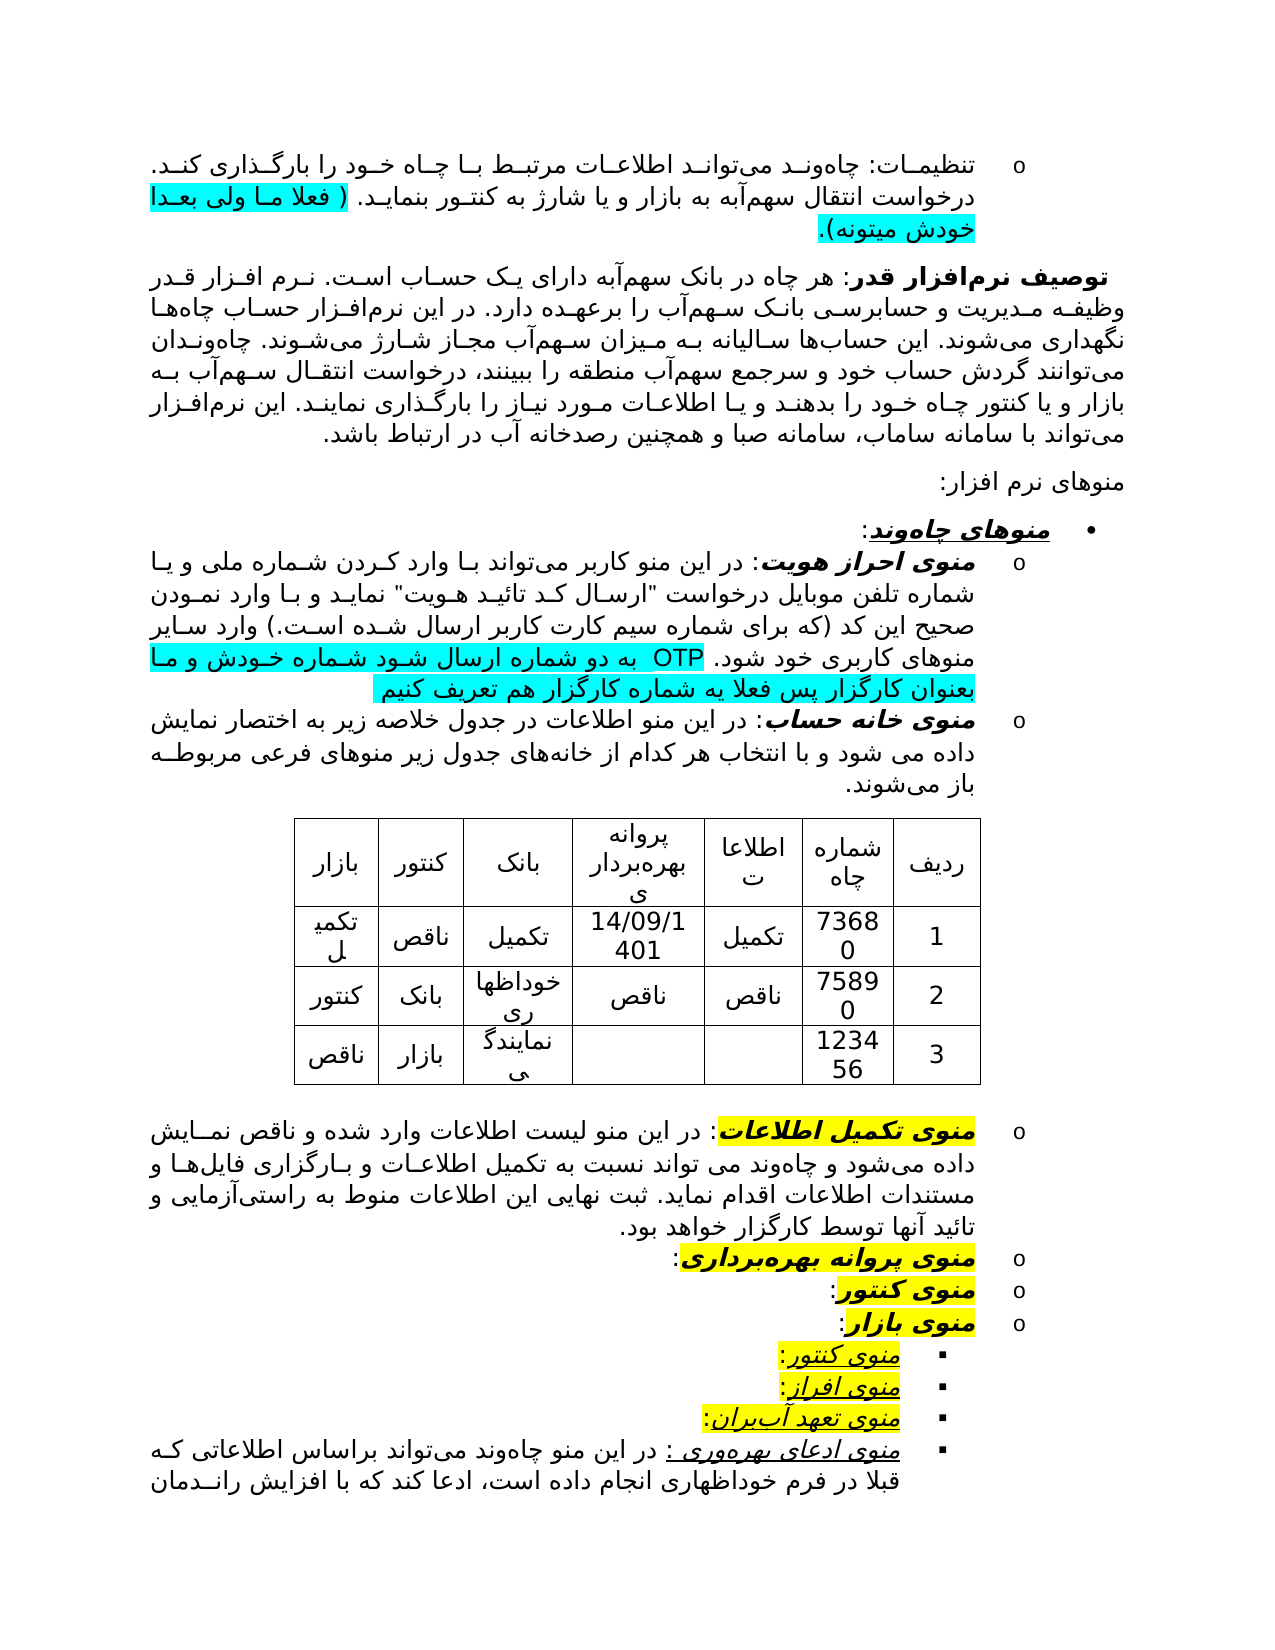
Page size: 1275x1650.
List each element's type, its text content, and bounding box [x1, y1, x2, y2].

table_cell [705, 1026, 802, 1084]
list تنظیمات: چاه‌وند می‌تواند اطلاعات مرتبط با چاه خود را بارگذاری کند. درخواست انتقال سهم‌آبه به بازار و یا شارژ به کنتور بنماید. ( فعلا ما ولی بعدا خودش میتونه). [150, 150, 1012, 243]
table_cell 123456 [803, 1026, 893, 1084]
list منوی کنتور: [150, 1341, 937, 1370]
table_header ردیف [894, 819, 980, 906]
list منوی تکمیل اطلاعات: در این منو لیست اطلاعات وارد شده و ناقص نمایش داده می‌شود و چاه‌وند می تواند نسبت به تکمیل اطلاعات و بارگزاری فایل‌ها و مستندات اطلاعات اقدام نماید. ثبت نهایی این اطلاعات منوط به راستی‌آزمایی و تائید آنها توسط کارگزار خواهد بود. [150, 1116, 1012, 1241]
list منوهای چاه‌وند: [150, 516, 1087, 545]
list منوی بازار: [150, 1308, 1012, 1338]
list منوی خانه حساب: در این منو اطلاعات در جدول خلاصه زیر به اختصار نمایش داده می شود و با انتخاب هر کدام از خانه‌های جدول زیر منوهای فرعی مربوطه باز می‌شوند. [150, 706, 1012, 799]
table_cell 73680 [803, 907, 893, 966]
list منوی کنتور: [150, 1276, 1012, 1306]
table_cell 75890 [803, 967, 893, 1025]
table_cell تکمیل [295, 907, 378, 966]
table_cell 3 [894, 1026, 980, 1084]
table_cell 2 [894, 967, 980, 1025]
table_cell 14/09/1401 [573, 907, 704, 966]
table_cell ناقص [705, 967, 802, 1025]
table_cell ناقص [573, 967, 704, 1025]
table_header شماره چاه [803, 819, 893, 906]
table_cell 1 [894, 907, 980, 966]
table_header کنتور [379, 819, 463, 906]
table_cell ناقص [379, 907, 463, 966]
list منوی احراز هویت: در این منو کاربر می‌تواند با وارد کردن شماره ملی و یا شماره تلفن موبایل درخواست "ارسال کد تائید هویت" نماید و با وارد نمودن صحیح این کد (که برای شماره سیم کارت کاربر ارسال شده است.) وارد سایر منوهای کاربری خود شود. OTP به دو شماره ارسال شود شماره خودش و ما بعنوان کارگزار پس فعلا یه شماره کارگزار هم تعریف کنیم [150, 547, 1012, 703]
table_cell تکمیل [464, 907, 572, 966]
list منوی افراز: [150, 1372, 937, 1401]
table_cell تکمیل [705, 907, 802, 966]
table_header اطلاعات [705, 819, 802, 906]
list منوی تعهد آب‌بران: [150, 1404, 937, 1433]
table_cell بازار [379, 1026, 463, 1084]
list منوی ادعای بهره‌وری : در این منو چاه‌وند می‌تواند براساس اطلاعاتی که قبلا در فرم خوداظهاری انجام داده است، ادعا کند که با افزایش راندمان و بهره‌وری با آب کمتری محصول خود را تولید کرده‌است. در این فرم متعهد می‌شود که اسناد مثبته افزایش بهره‌وری را تحویل دهد. (تا زمان تصویب شیوه‌نامه‌ای متفاوت توسط کارگروه بازار) با تایید این ادعا توسط کارگزار، چاه‌وند مجوز انتقال بخشی از سهم‌آب سالیانه خود را (در سال اول ده درصد) به بازار بهره‌وری دریافت خواهد نمود. [150, 1435, 937, 1496]
text منوهای نرم افزار: [150, 467, 1125, 497]
table_cell کنتور [295, 967, 378, 1025]
list منوی پروانه بهره‌برداری: [150, 1243, 1012, 1273]
table_header بازار [295, 819, 378, 906]
table_cell ناقص [295, 1026, 378, 1084]
text توصیف نرم‌افزار قدر: هر چاه در بانک سهم‌آبه دارای یک حساب است. نرم افزار قدر وظیفه مدیریت و حسابرسی بانک سهم‌آب را برعهده دارد. در این نرم‌افزار حساب چاه‌ها نگهداری می‌شوند. این حساب‌ها سالیانه به میزان سهم‌آب مجاز شارژ می‌شوند. چاه‌وندان می‌توانند گردش حساب خود و سرجمع سهم‌آب منطقه را ببینند، درخواست انتقال سهم‌آب به بازار و یا کنتور چاه خود را بدهند و یا اطلاعات مورد نیاز را بارگذاری نمایند. این نرم‌افزار می‌تواند با سامانه ساماب، سامانه صبا و همچنین رصدخانه آب در ارتباط ‌باشد. [150, 262, 1125, 448]
table_cell نمایندگی [464, 1026, 572, 1084]
table_header پروانه بهره‌برداری [573, 819, 704, 906]
table_cell بانک [379, 967, 463, 1025]
table_cell [573, 1026, 704, 1084]
table_header بانک [464, 819, 572, 906]
table_cell خوداظهاری [464, 967, 572, 1025]
